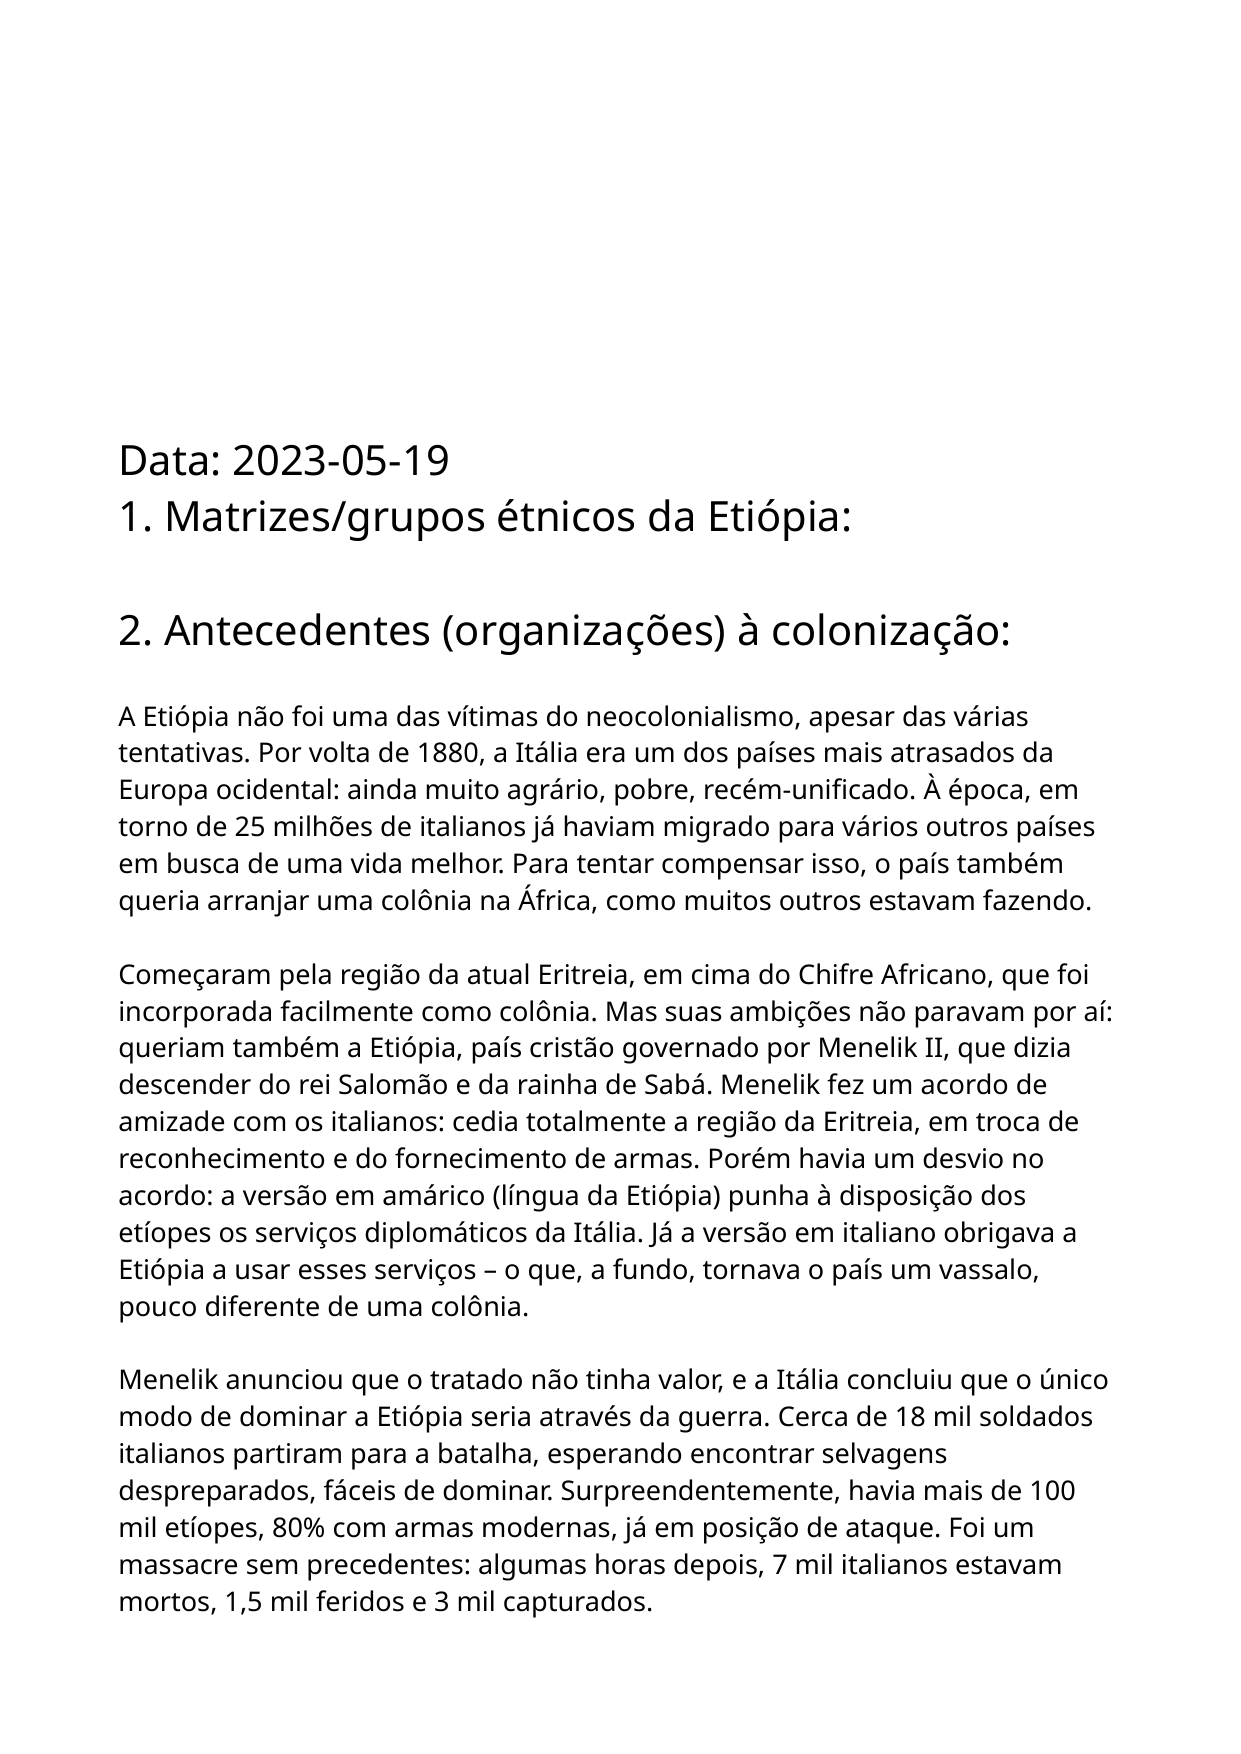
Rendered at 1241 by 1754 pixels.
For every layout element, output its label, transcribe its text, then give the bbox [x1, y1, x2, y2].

text Começaram pela região da atual Eritreia, em cima do Chifre Africano, que foi incorporada facilmente como colônia. Mas suas ambições não paravam por aí: queriam também a Etiópia, país cristão governado por Menelik II, que dizia descender do rei Salomão e da rainha de Sabá. Menelik fez um acordo de amizade com os italianos: cedia totalmente a região da Eritreia, em troca de reconhecimento e do fornecimento de armas. Porém havia um desvio no acordo: a versão em amárico (língua da Etiópia) punha à disposição dos etíopes os serviços diplomáticos da Itália. Já a versão em italiano obrigava a Etiópia a usar esses serviços – o que, a fundo, tornava o país um vassalo, pouco diferente de uma colônia. [118, 955, 1122, 1324]
text Menelik anunciou que o tratado não tinha valor, e a Itália concluiu que o único modo de dominar a Etiópia seria através da guerra. Cerca de 18 mil soldados italianos partiram para a batalha, esperando encontrar selvagens despreparados, fáceis de dominar. Surpreendentemente, havia mais de 100 mil etíopes, 80% com armas modernas, já em posição de ataque. Foi um massacre sem precedentes: algumas horas depois, 7 mil italianos estavam mortos, 1,5 mil feridos e 3 mil capturados. [118, 1361, 1122, 1619]
text A Etiópia não foi uma das vítimas do neocolonialismo, apesar das várias tentativas. Por volta de 1880, a Itália era um dos países mais atrasados da Europa ocidental: ainda muito agrário, pobre, recém-unificado. À época, em torno de 25 milhões de italianos já haviam migrado para vários outros países em busca de uma vida melhor. Para tentar compensar isso, o país também queria arranjar uma colônia na África, como muitos outros estavam fazendo. [118, 697, 1122, 918]
text 1. Matrizes/grupos étnicos da Etiópia: [118, 487, 1122, 544]
text Data: 2023-05-19 [118, 430, 1122, 487]
text 2. Antecedentes (organizações) à colonização: [118, 601, 1122, 657]
